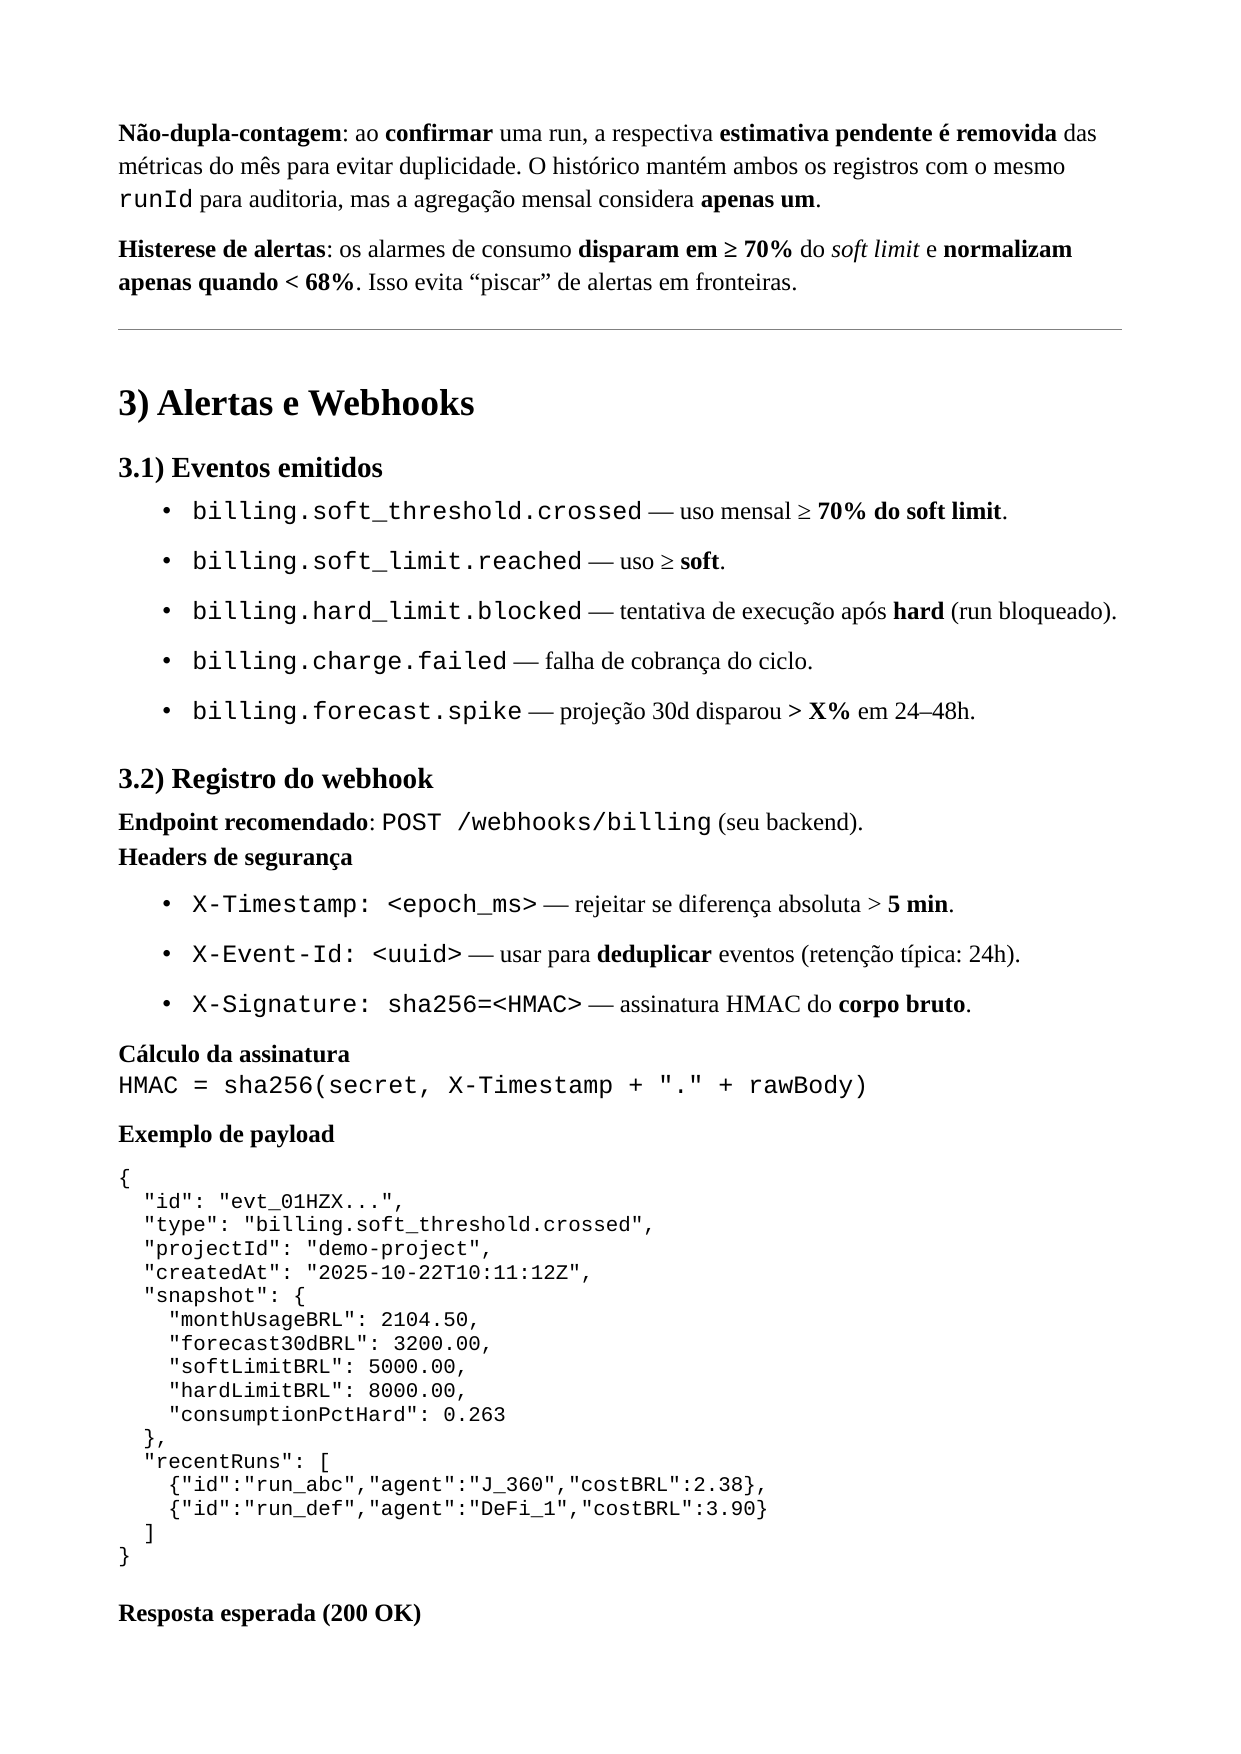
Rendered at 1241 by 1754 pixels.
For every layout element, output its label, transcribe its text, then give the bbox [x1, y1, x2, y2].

text "forecast30dBRL": 3200.00, [118, 1333, 1122, 1356]
text }, [118, 1427, 1122, 1451]
text "id": "evt_01HZX...", [118, 1191, 1122, 1214]
subtitle 3.2) Registro do webhook [118, 761, 1122, 794]
list billing.soft_limit.reached — uso ≥ soft. [162, 546, 1122, 577]
text Histerese de alertas: os alarmes de consumo disparam em ≥ 70% do soft limit e normalizam apenas quando < 68%. Isso evita “piscar” de alertas em fronteiras. [118, 234, 1122, 296]
text "monthUsageBRL": 2104.50, [118, 1309, 1122, 1333]
subtitle 3.1) Eventos emitidos [118, 450, 1122, 484]
text { [118, 1167, 1122, 1191]
list billing.hard_limit.blocked — tentativa de execução após hard (run bloqueado). [162, 596, 1122, 627]
text "hardLimitBRL": 8000.00, [118, 1380, 1122, 1403]
subtitle 3) Alertas e Webhooks [118, 380, 1122, 423]
list billing.charge.failed — falha de cobrança do ciclo. [162, 646, 1122, 677]
text Exemplo de payload [118, 1119, 1122, 1148]
text {"id":"run_def","agent":"DeFi_1","costBRL":3.90} [118, 1498, 1122, 1522]
list X-Event-Id: <uuid> — usar para deduplicar eventos (retenção típica: 24h). [162, 939, 1122, 970]
list billing.forecast.spike — projeção 30d disparou > X% em 24–48h. [162, 696, 1122, 727]
text } [118, 1545, 1122, 1569]
text "snapshot": { [118, 1285, 1122, 1309]
text Resposta esperada (200 OK) [118, 1598, 1122, 1627]
text "recentRuns": [ [118, 1451, 1122, 1474]
list billing.soft_threshold.crossed — uso mensal ≥ 70% do soft limit. [162, 496, 1122, 527]
text "type": "billing.soft_threshold.crossed", [118, 1214, 1122, 1238]
text "projectId": "demo-project", [118, 1238, 1122, 1262]
text "softLimitBRL": 5000.00, [118, 1356, 1122, 1380]
text ] [118, 1522, 1122, 1545]
text Não‑dupla‑contagem: ao confirmar uma run, a respectiva estimativa pendente é removida das métricas do mês para evitar duplicidade. O histórico mantém ambos os registros com o mesmo runId para auditoria, mas a agregação mensal considera apenas um. [118, 118, 1122, 215]
list X-Signature: sha256=<HMAC> — assinatura HMAC do corpo bruto. [162, 989, 1122, 1020]
text {"id":"run_abc","agent":"J_360","costBRL":2.38}, [118, 1474, 1122, 1498]
text Cálculo da assinatura HMAC = sha256(secret, X-Timestamp + "." + rawBody) [118, 1039, 1122, 1101]
text "consumptionPctHard": 0.263 [118, 1403, 1122, 1427]
text "createdAt": "2025-10-22T10:11:12Z", [118, 1262, 1122, 1285]
list X-Timestamp: <epoch_ms> — rejeitar se diferença absoluta > 5 min. [162, 889, 1122, 920]
text Endpoint recomendado: POST /webhooks/billing (seu backend). Headers de segurança [118, 807, 1122, 871]
